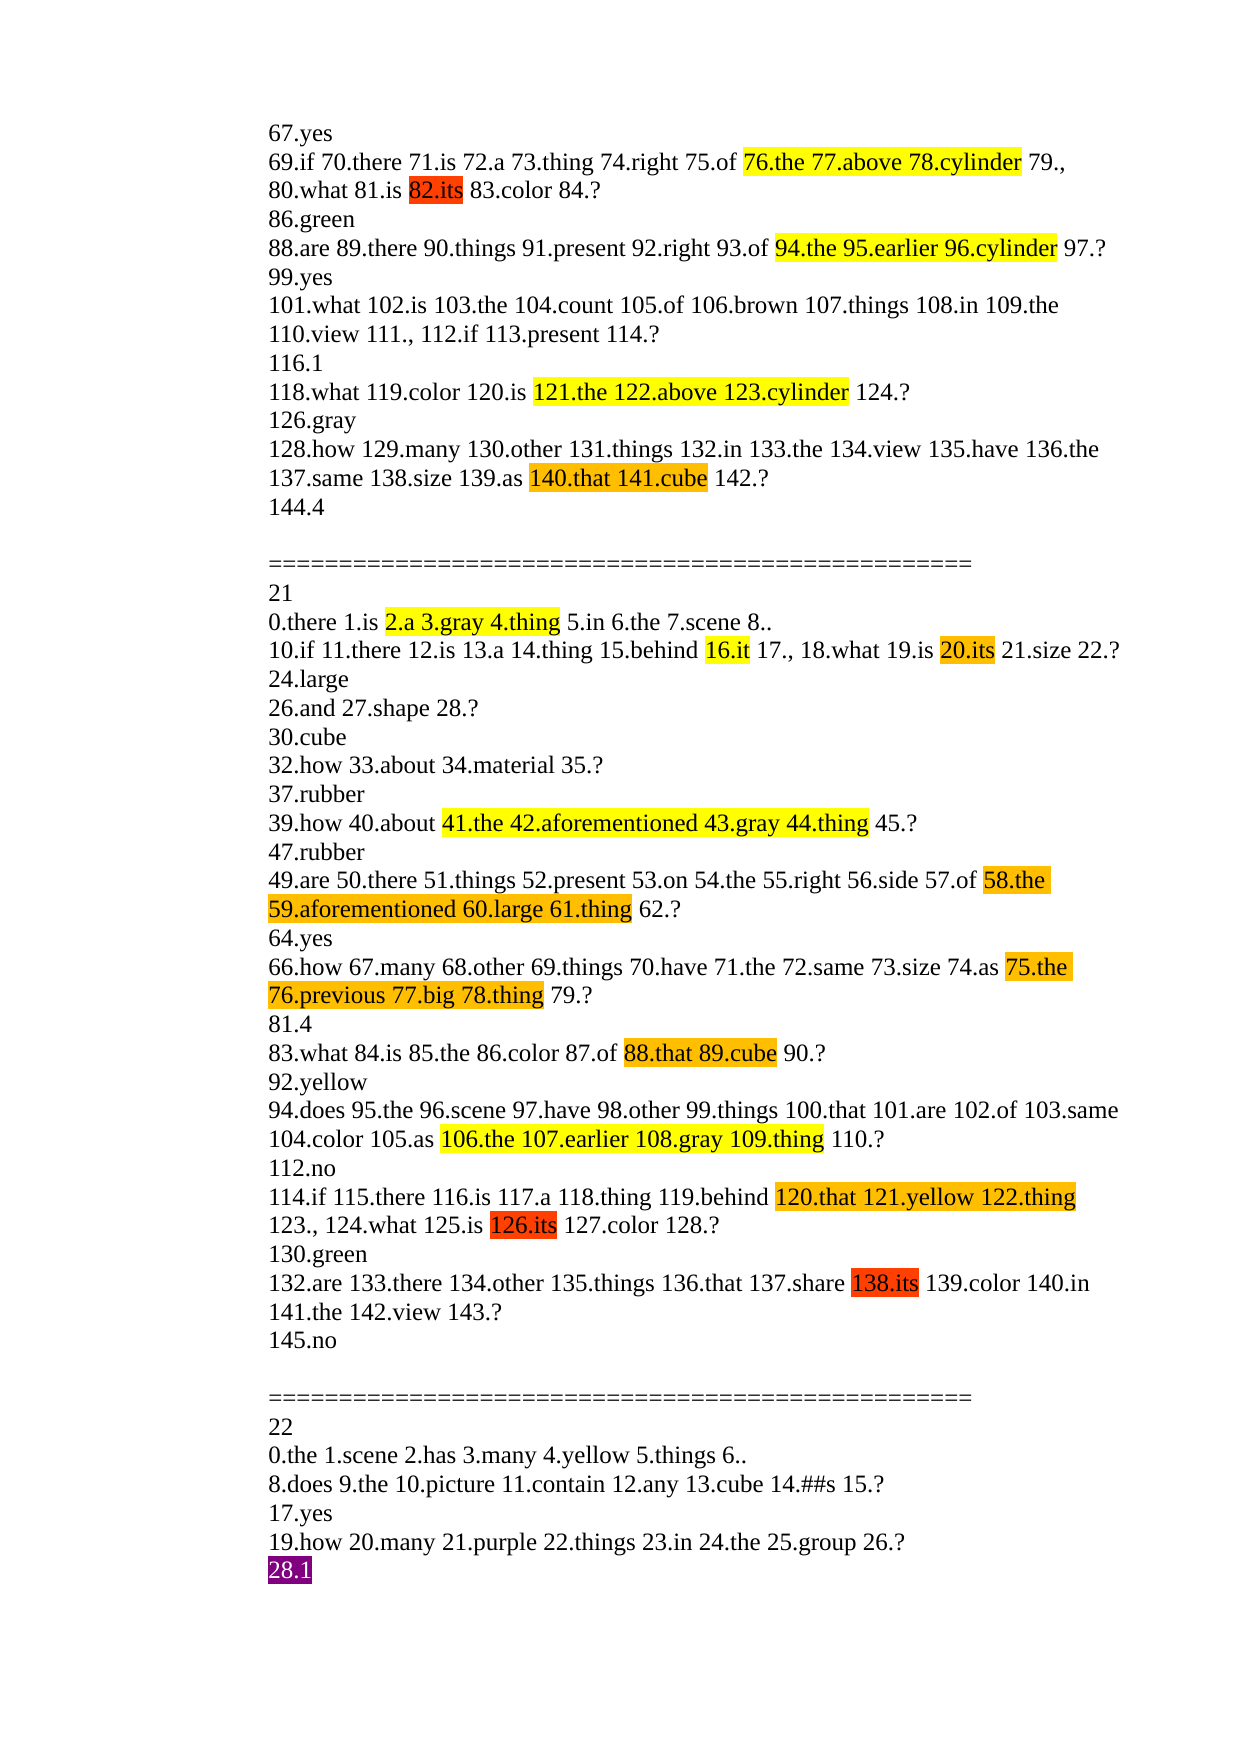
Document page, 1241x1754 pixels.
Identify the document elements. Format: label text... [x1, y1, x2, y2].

text ================================================== [268, 1383, 1122, 1412]
text 37.rubber [268, 779, 1122, 808]
text 88.are 89.there 90.things 91.present 92.right 93.of 94.the 95.earlier 96.cylinder 97.? [268, 233, 1122, 262]
text 39.how 40.about 41.the 42.aforementioned 43.gray 44.thing 45.? [268, 808, 1122, 837]
text 69.if 70.there 71.is 72.a 73.thing 74.right 75.of 76.the 77.above 78.cylinder 79., 80.what 81.is 82.its 83.color 84.? [268, 147, 1122, 204]
text 67.yes [268, 118, 1122, 147]
text 94.does 95.the 96.scene 97.have 98.other 99.things 100.that 101.are 102.of 103.same 104.color 105.as 106.the 107.earlier 108.gray 109.thing 110.? [268, 1096, 1122, 1153]
text 92.yellow [268, 1067, 1122, 1096]
text 126.gray [268, 406, 1122, 434]
text 99.yes [268, 262, 1122, 291]
text 0.the 1.scene 2.has 3.many 4.yellow 5.things 6.. [268, 1441, 1122, 1469]
text 101.what 102.is 103.the 104.count 105.of 106.brown 107.things 108.in 109.the 110.view 111., 112.if 113.present 114.? [268, 291, 1122, 348]
text 66.how 67.many 68.other 69.things 70.have 71.the 72.same 73.size 74.as 75.the 76.previous 77.big 78.thing 79.? [268, 952, 1122, 1009]
text 112.no [268, 1153, 1122, 1182]
text 47.rubber [268, 837, 1122, 866]
text 81.4 [268, 1009, 1122, 1038]
text 118.what 119.color 120.is 121.the 122.above 123.cylinder 124.? [268, 377, 1122, 406]
text 21 [268, 578, 1122, 607]
text ================================================== [268, 549, 1122, 578]
text 130.green [268, 1239, 1122, 1268]
text 17.yes [268, 1498, 1122, 1527]
text 114.if 115.there 116.is 117.a 118.thing 119.behind 120.that 121.yellow 122.thing 123., 124.what 125.is 126.its 127.color 128.? [268, 1182, 1122, 1239]
text 128.how 129.many 130.other 131.things 132.in 133.the 134.view 135.have 136.the 137.same 138.size 139.as 140.that 141.cube 142.? [268, 434, 1122, 492]
text 64.yes [268, 923, 1122, 952]
text 30.cube [268, 722, 1122, 751]
text 83.what 84.is 85.the 86.color 87.of 88.that 89.cube 90.? [268, 1038, 1122, 1067]
text 28.1 [268, 1556, 1122, 1584]
text 10.if 11.there 12.is 13.a 14.thing 15.behind 16.it 17., 18.what 19.is 20.its 21.size 22.? [268, 636, 1122, 664]
text 132.are 133.there 134.other 135.things 136.that 137.share 138.its 139.color 140.in 141.the 142.view 143.? [268, 1268, 1122, 1326]
text 116.1 [268, 348, 1122, 377]
text 49.are 50.there 51.things 52.present 53.on 54.the 55.right 56.side 57.of 58.the 59.aforementioned 60.large 61.thing 62.? [268, 866, 1122, 923]
text 144.4 [268, 492, 1122, 521]
text 24.large [268, 664, 1122, 693]
text 0.there 1.is 2.a 3.gray 4.thing 5.in 6.the 7.scene 8.. [268, 607, 1122, 636]
text 32.how 33.about 34.material 35.? [268, 751, 1122, 779]
text 26.and 27.shape 28.? [268, 693, 1122, 722]
text 19.how 20.many 21.purple 22.things 23.in 24.the 25.group 26.? [268, 1527, 1122, 1556]
text 145.no [268, 1326, 1122, 1354]
text 22 [268, 1412, 1122, 1441]
text 86.green [268, 204, 1122, 233]
text 8.does 9.the 10.picture 11.contain 12.any 13.cube 14.##s 15.? [268, 1469, 1122, 1498]
